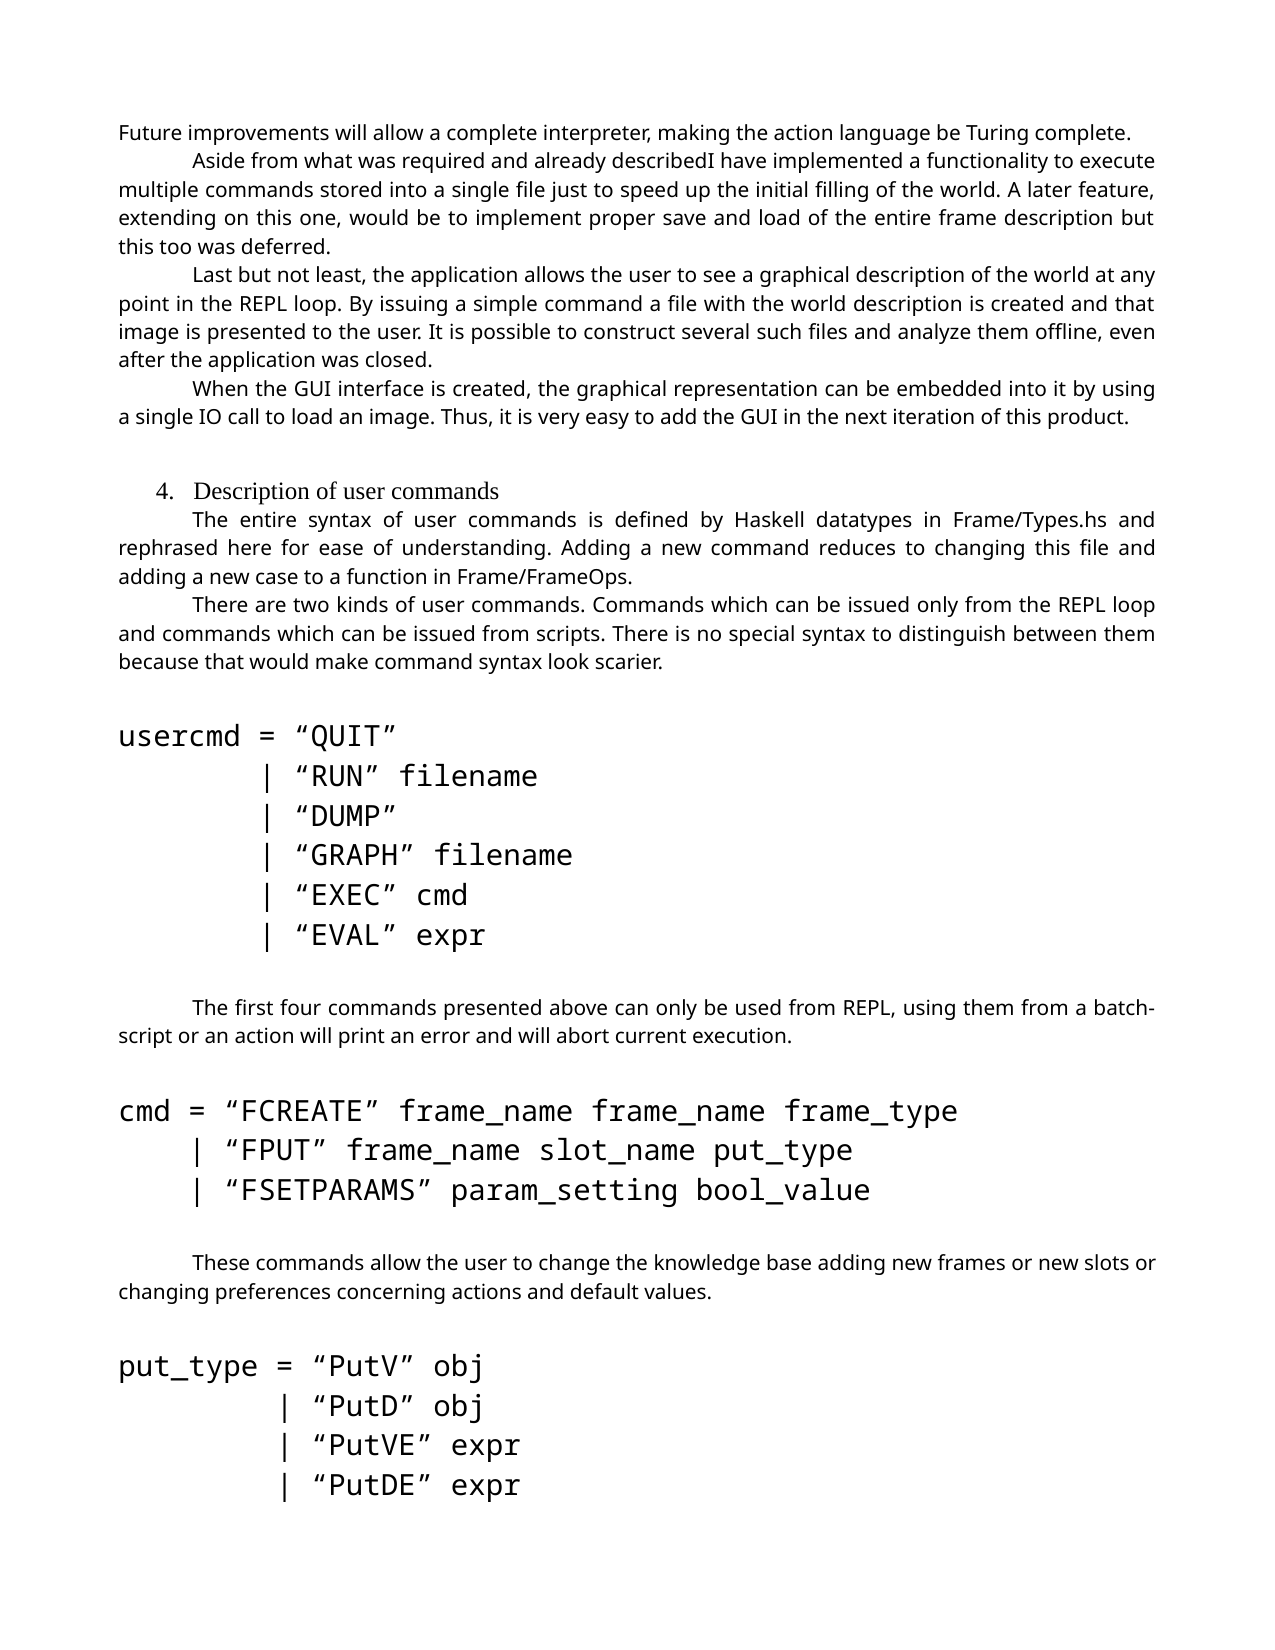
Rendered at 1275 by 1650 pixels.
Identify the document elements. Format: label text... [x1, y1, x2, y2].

text | “PutVE” expr [118, 1424, 1157, 1464]
list Description of user commands [156, 476, 1157, 505]
text cmd = “FCREATE” frame_name frame_name frame_type [118, 1090, 1157, 1129]
text Last but not least, the application allows the user to see a graphical description of the world at any point in the REPL loop. By issuing a simple command a file with the world description is created and that image is presented to the user. It is possible to construct several such files and analyze them offline, even after the application was closed. [118, 260, 1157, 374]
text put_type = “PutV” obj [118, 1345, 1157, 1385]
text | “GRAPH” filename [118, 834, 1157, 874]
text The entire syntax of user commands is defined by Haskell datatypes in Frame/Types.hs and rephrased here for ease of understanding. Adding a new command reduces to changing this file and adding a new case to a function in Frame/FrameOps. [118, 505, 1157, 590]
text | “FSETPARAMS” param_setting bool_value [118, 1169, 1157, 1209]
text Future improvements will allow a complete interpreter, making the action language be Turing complete. [118, 118, 1157, 147]
text | “PutD” obj [118, 1385, 1157, 1424]
text There are two kinds of user commands. Commands which can be issued only from the REPL loop and commands which can be issued from scripts. There is no special syntax to distinguish between them because that would make command syntax look scarier. [118, 590, 1157, 676]
text | “RUN” filename [118, 755, 1157, 795]
text | “FPUT” frame_name slot_name put_type [118, 1129, 1157, 1169]
text When the GUI interface is created, the graphical representation can be embedded into it by using a single IO call to load an image. Thus, it is very easy to add the GUI in the next iteration of this product. [118, 374, 1157, 431]
text | “PutDE” expr [118, 1464, 1157, 1504]
text | “EVAL” expr [118, 914, 1157, 953]
text The first four commands presented above can only be used from REPL, using them from a batch-script or an action will print an error and will abort current execution. [118, 993, 1157, 1050]
text | “DUMP” [118, 795, 1157, 834]
text These commands allow the user to change the knowledge base adding new frames or new slots or changing preferences concerning actions and default values. [118, 1248, 1157, 1305]
text Aside from what was required and already describedI have implemented a functionality to execute multiple commands stored into a single file just to speed up the initial filling of the world. A later feature, extending on this one, would be to implement proper save and load of the entire frame description but this too was deferred. [118, 147, 1157, 260]
text usercmd = “QUIT” [118, 715, 1157, 755]
text | “EXEC” cmd [118, 874, 1157, 914]
